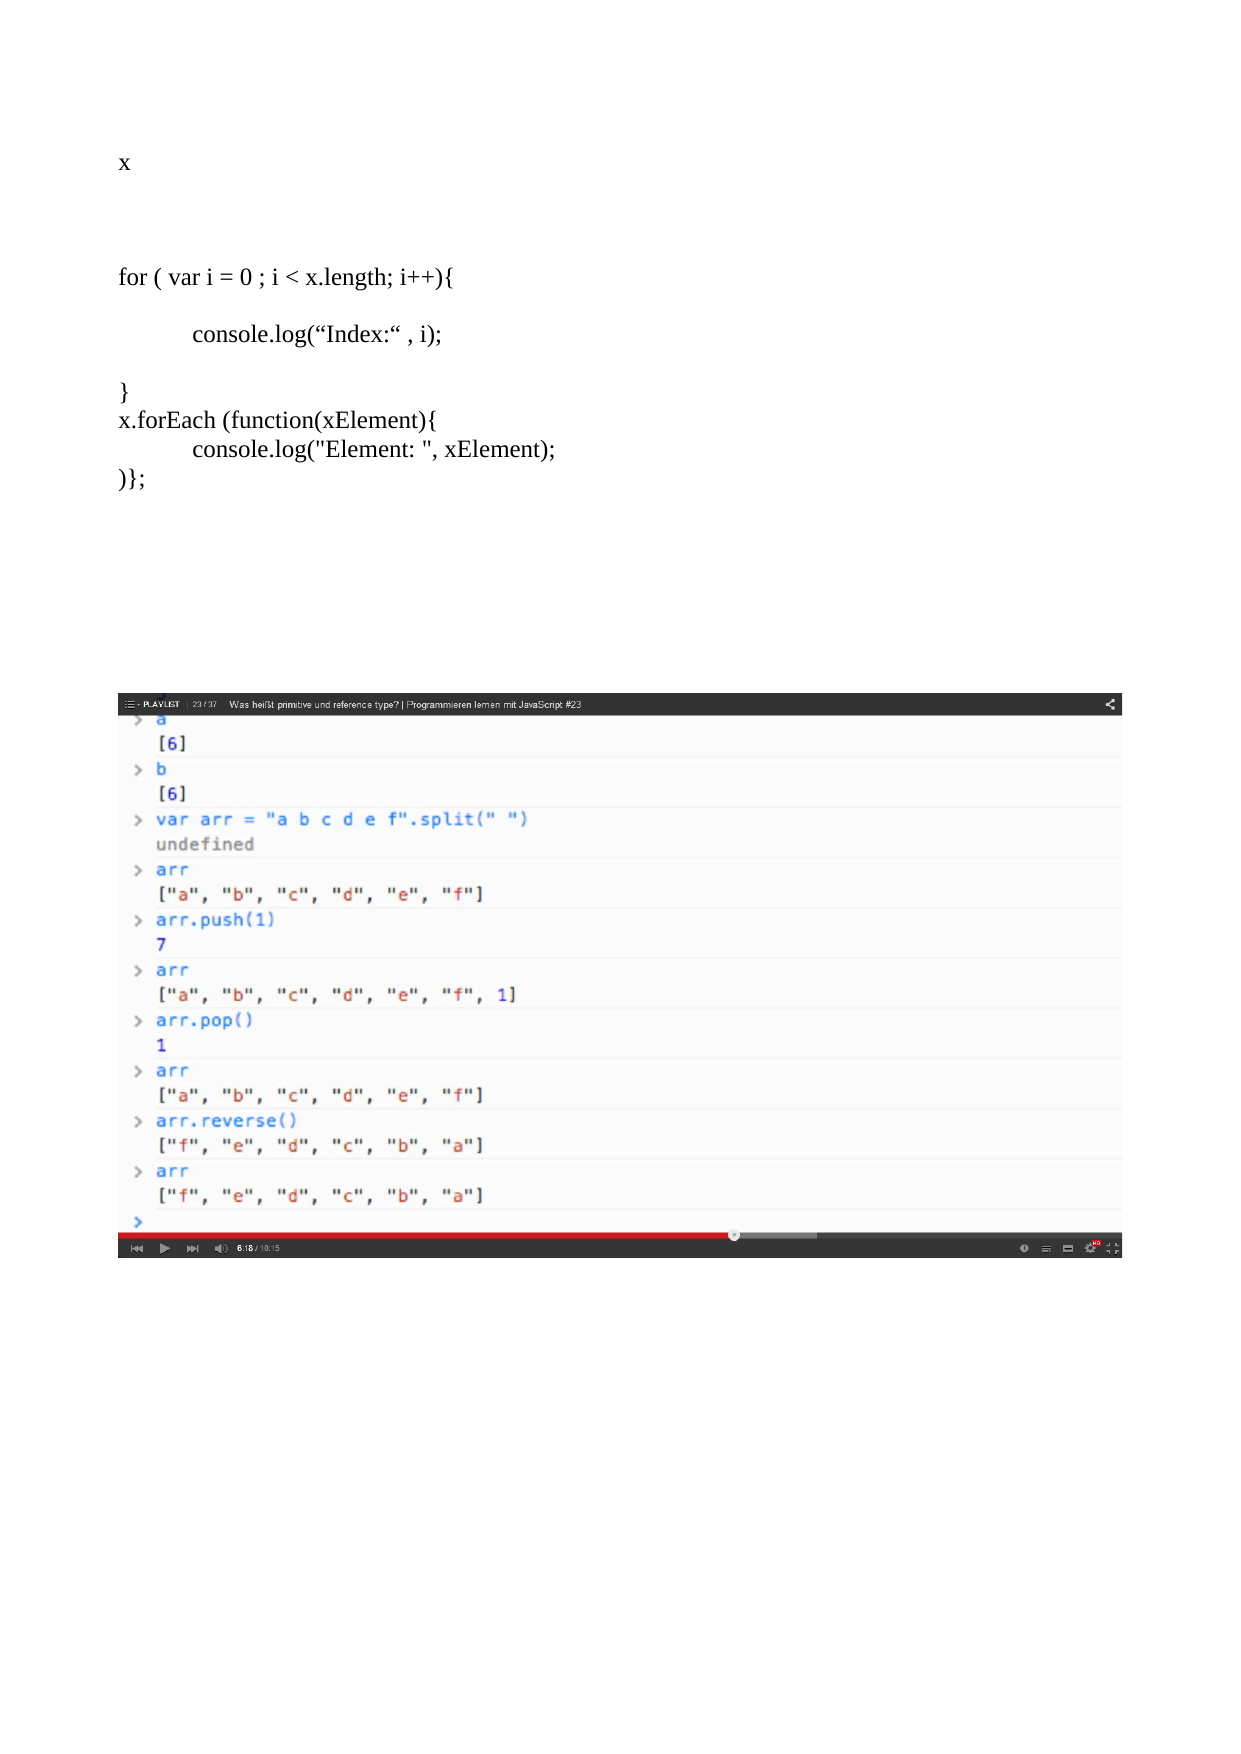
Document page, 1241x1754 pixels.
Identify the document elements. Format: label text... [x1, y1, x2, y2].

text console.log("Element: ", xElement); [118, 434, 1122, 463]
text )}; [118, 463, 1122, 492]
text } [118, 377, 1122, 406]
text console.log(“Index:“ , i); [118, 319, 1122, 348]
picture [118, 693, 1123, 1258]
text for ( var i = 0 ; i < x.length; i++){ [118, 262, 1122, 291]
text x [118, 147, 1122, 176]
text x.forEach (function(xElement){ [118, 406, 1122, 434]
